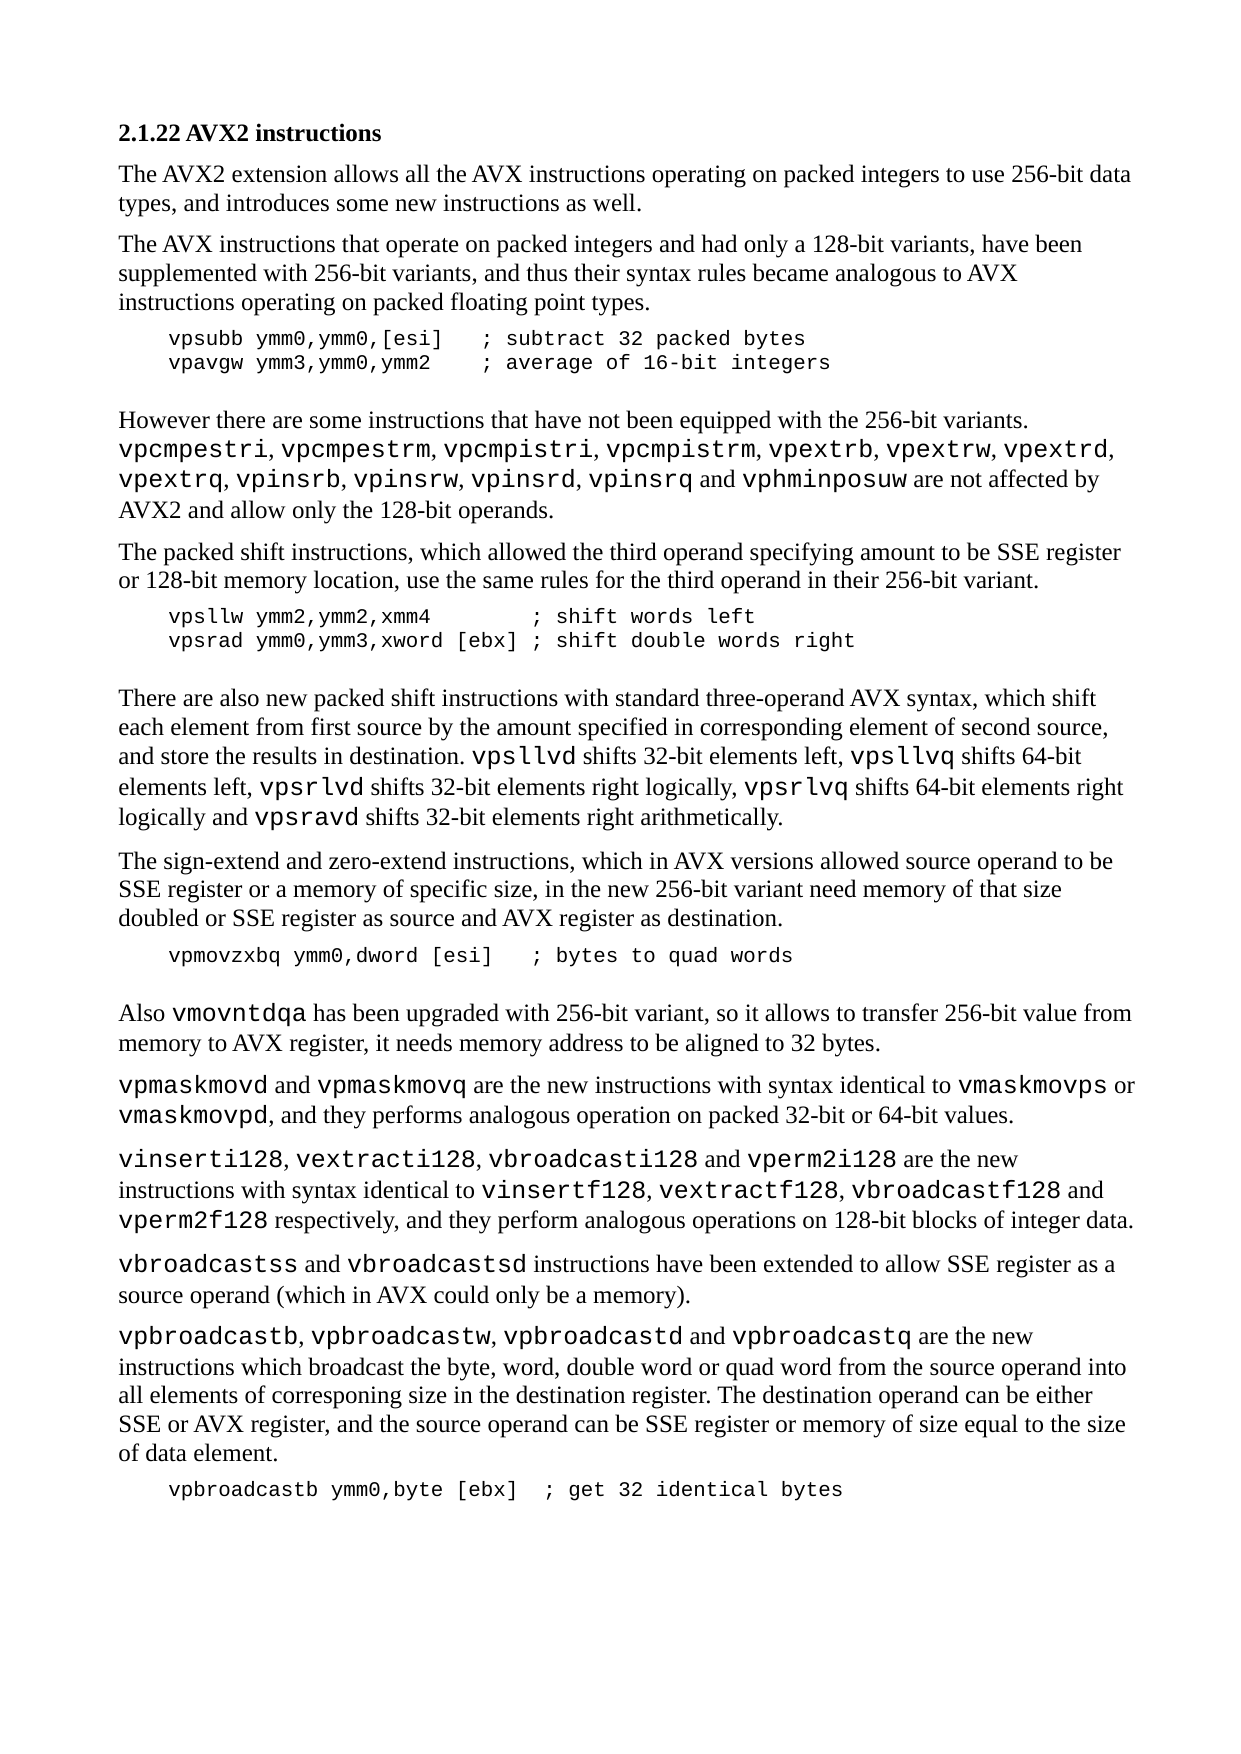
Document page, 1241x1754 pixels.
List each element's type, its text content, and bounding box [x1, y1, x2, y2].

text vinserti128, vextracti128, vbroadcasti128 and vperm2i128 are the new instructions with syntax identical to vinsertf128, vextractf128, vbroadcastf128 and vperm2f128 respectively, and they perform analogous operations on 128-bit blocks of integer data. [118, 1144, 1137, 1236]
text vpsubb ymm0,ymm0,[esi] ; subtract 32 packed bytes [118, 328, 1137, 352]
text vbroadcastss and vbroadcastsd instructions have been extended to allow SSE register as a source operand (which in AVX could only be a memory). [118, 1249, 1137, 1308]
text vpbroadcastb, vpbroadcastw, vpbroadcastd and vpbroadcastq are the new instructions which broadcast the byte, word, double word or quad word from the source operand into all elements of corresponing size in the destination register. The destination operand can be either SSE or AVX register, and the source operand can be SSE register or memory of size equal to the size of data element. [118, 1321, 1137, 1467]
subtitle 2.1.22 AVX2 instructions [118, 118, 1137, 147]
text vpavgw ymm3,ymm0,ymm2 ; average of 16-bit integers [118, 352, 1137, 375]
text However there are some instructions that have not been equipped with the 256-bit variants. vpcmpestri, vpcmpestrm, vpcmpistri, vpcmpistrm, vpextrb, vpextrw, vpextrd, vpextrq, vpinsrb, vpinsrw, vpinsrd, vpinsrq and vphminposuw are not affected by AVX2 and allow only the 128-bit operands. [118, 405, 1137, 524]
text vpmovzxbq ymm0,dword [esi] ; bytes to quad words [118, 944, 1137, 968]
text The packed shift instructions, which allowed the third operand specifying amount to be SSE register or 128-bit memory location, use the same rules for the third operand in their 256-bit variant. [118, 537, 1137, 594]
text The AVX instructions that operate on packed integers and had only a 128-bit variants, have been supplemented with 256-bit variants, and thus their syntax rules became analogous to AVX instructions operating on packed floating point types. [118, 229, 1137, 316]
text vpsrad ymm0,ymm3,xword [ebx] ; shift double words right [118, 630, 1137, 654]
text There are also new packed shift instructions with standard three-operand AVX syntax, which shift each element from first source by the amount specified in corresponding element of second source, and store the results in destination. vpsllvd shifts 32-bit elements left, vpsllvq shifts 64-bit elements left, vpsrlvd shifts 32-bit elements right logically, vpsrlvq shifts 64-bit elements right logically and vpsravd shifts 32-bit elements right arithmetically. [118, 683, 1137, 833]
text vpmaskmovd and vpmaskmovq are the new instructions with syntax identical to vmaskmovps or vmaskmovpd, and they performs analogous operation on packed 32-bit or 64-bit values. [118, 1070, 1137, 1131]
text vpbroadcastb ymm0,byte [ebx] ; get 32 identical bytes [118, 1479, 1137, 1503]
text The AVX2 extension allows all the AVX instructions operating on packed integers to use 256-bit data types, and introduces some new instructions as well. [118, 159, 1137, 217]
text vpsllw ymm2,ymm2,xmm4 ; shift words left [118, 607, 1137, 630]
text The sign-extend and zero-extend instructions, which in AVX versions allowed source operand to be SSE register or a memory of specific size, in the new 256-bit variant need memory of that size doubled or SSE register as source and AVX register as destination. [118, 846, 1137, 932]
text Also vmovntdqa has been upgraded with 256-bit variant, so it allows to transfer 256-bit value from memory to AVX register, it needs memory address to be aligned to 32 bytes. [118, 998, 1137, 1057]
